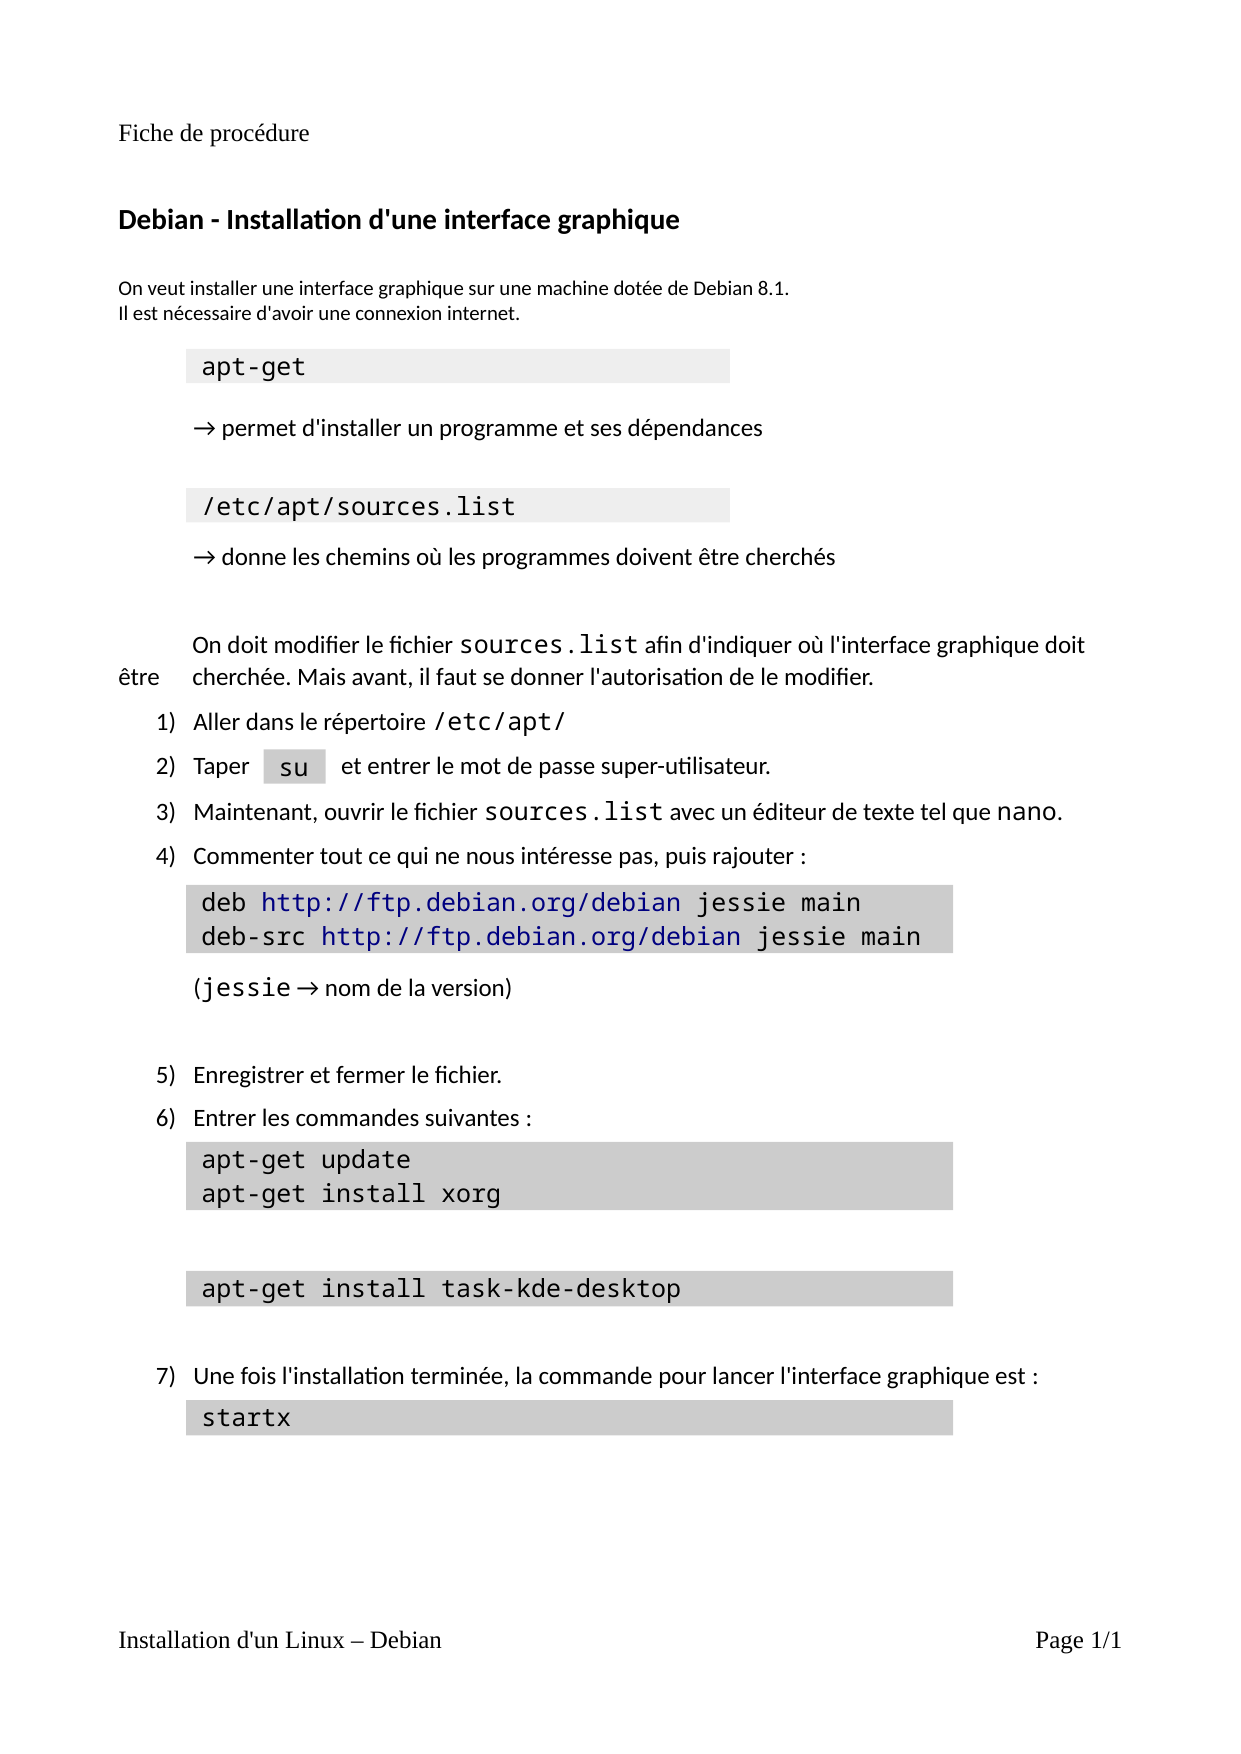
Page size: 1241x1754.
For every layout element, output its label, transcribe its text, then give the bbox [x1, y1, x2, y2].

subtitle Debian - Installation d'une interface graphique [118, 201, 1122, 237]
list Taper et entrer le mot de passe super-utilisateur. [156, 751, 263, 781]
list Maintenant, ouvrir le fichier sources.list avec un éditeur de texte tel que nano. [156, 793, 1122, 828]
list Une fois l'installation terminée, la commande pour lancer l'interface graphique est : [156, 1360, 1122, 1390]
list Commenter tout ce qui ne nous intéresse pas, puis rajouter : [156, 840, 1122, 871]
list Aller dans le répertoire /etc/apt/ [156, 704, 1122, 738]
list (jessie → nom de la version) [156, 969, 1122, 1003]
list Entrer les commandes suivantes : [156, 1102, 1122, 1132]
text On doit modifier le fichier sources.list afin d'indiquer où l'interface graphique doit être cherchée. Mais avant, il faut se donner l'autorisation de le modifier. [118, 627, 1122, 691]
list Taper et entrer le mot de passe super-utilisateur. [326, 751, 1122, 781]
list → permet d'installer un programme et ses dépendances [156, 412, 1122, 442]
list → donne les chemins où les programmes doivent être cherchés [156, 541, 1122, 571]
text On veut installer une interface graphique sur une machine dotée de Debian 8.1. [118, 275, 1122, 300]
list Enregistrer et fermer le fichier. [156, 1059, 1122, 1089]
text Il est nécessaire d'avoir une connexion internet. [118, 300, 1122, 326]
